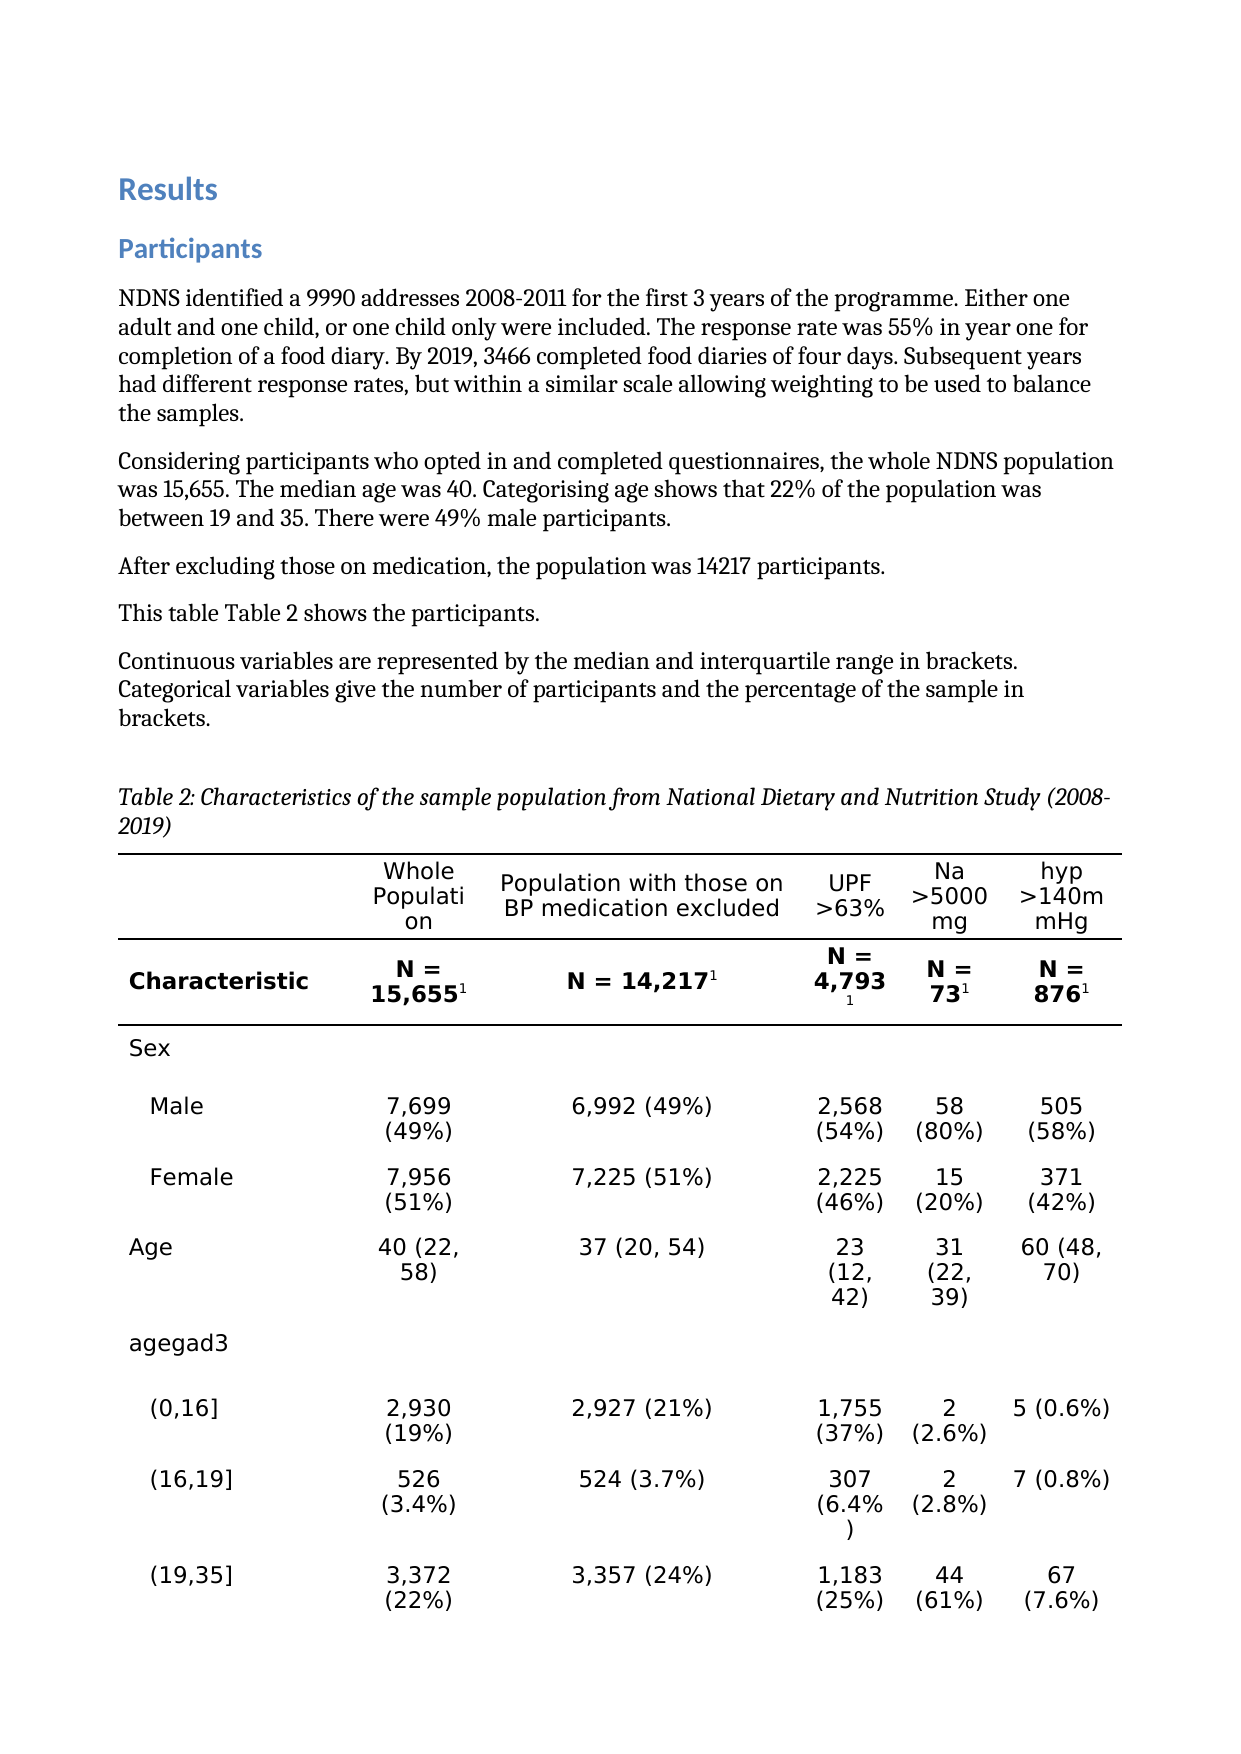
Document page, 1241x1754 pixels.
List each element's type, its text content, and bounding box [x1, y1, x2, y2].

table_cell 7,225 (51%) [482, 1155, 802, 1225]
table_header Whole Population [355, 855, 482, 938]
table_cell [1001, 1026, 1122, 1084]
table_cell 7,699 (49%) [355, 1084, 482, 1154]
table_cell 15 (20%) [898, 1155, 1001, 1225]
table_cell 3,357 (24%) [482, 1553, 802, 1624]
table_cell 505 (58%) [1001, 1084, 1122, 1154]
table_cell N = 731 [898, 940, 1001, 1024]
table_cell Age [118, 1225, 355, 1321]
table_cell [898, 1026, 1001, 1084]
table_cell 37 (20, 54) [482, 1225, 802, 1321]
table_cell [802, 1026, 898, 1084]
table_header hyp >140mmHg [1001, 855, 1122, 938]
table_cell Female [118, 1155, 355, 1225]
table_cell [1001, 1321, 1122, 1386]
table_cell 2,225 (46%) [802, 1155, 898, 1225]
text After excluding those on medication, the population was 14217 participants. [118, 552, 1122, 580]
table_header [118, 855, 355, 938]
table_cell Male [118, 1084, 355, 1154]
text This table Table 2 shows the participants. [118, 599, 1122, 628]
table_cell [482, 1026, 802, 1084]
table_cell 526 (3.4%) [355, 1457, 482, 1553]
table_cell 31 (22, 39) [898, 1225, 1001, 1321]
text Table 2: Characteristics of the sample population from National Dietary and Nutrition Study (2008-2019) [118, 783, 1122, 840]
table_cell 2 (2.8%) [898, 1457, 1001, 1553]
subtitle Results [118, 168, 1122, 209]
table_cell N = 14,2171 [482, 940, 802, 1024]
table_cell [482, 1321, 802, 1386]
table_cell 307 (6.4%) [802, 1457, 898, 1553]
table_cell 5 (0.6%) [1001, 1386, 1122, 1457]
table_cell [355, 1026, 482, 1084]
table_cell N = 8761 [1001, 940, 1122, 1024]
table_cell 524 (3.7%) [482, 1457, 802, 1553]
table_cell 1,183 (25%) [802, 1553, 898, 1624]
text Considering participants who opted in and completed questionnaires, the whole NDNS population was 15,655. The median age was 40. Categorising age shows that 22% of the population was between 19 and 35. There were 49% male participants. [118, 447, 1122, 533]
table_cell 44 (61%) [898, 1553, 1001, 1624]
table_cell 7,956 (51%) [355, 1155, 482, 1225]
table_header Population with those on BP medication excluded [482, 855, 802, 938]
table_cell (0,16] [118, 1386, 355, 1457]
table_cell agegad3 [118, 1321, 355, 1386]
table_cell (16,19] [118, 1457, 355, 1553]
table_cell 23 (12, 42) [802, 1225, 898, 1321]
table_cell Characteristic [118, 940, 355, 1024]
table_cell 40 (22, 58) [355, 1225, 482, 1321]
table_cell 6,992 (49%) [482, 1084, 802, 1154]
text NDNS identified a 9990 addresses 2008-2011 for the first 3 years of the programme. Either one adult and one child, or one child only were included. The response rate was 55% in year one for completion of a food diary. By 2019, 3466 completed food diaries of four days. Subsequent years had different response rates, but within a similar scale allowing weighting to be used to balance the samples. [118, 284, 1122, 428]
table_cell 2,930 (19%) [355, 1386, 482, 1457]
table_cell (19,35] [118, 1553, 355, 1624]
table_cell 3,372 (22%) [355, 1553, 482, 1624]
table_cell 2,927 (21%) [482, 1386, 802, 1457]
table_cell 67 (7.6%) [1001, 1553, 1122, 1624]
table_cell 60 (48, 70) [1001, 1225, 1122, 1321]
table_cell [802, 1321, 898, 1386]
table_cell N = 15,6551 [355, 940, 482, 1024]
table_cell Sex [118, 1026, 355, 1084]
table_cell 1,755 (37%) [802, 1386, 898, 1457]
table_header UPF >63% [802, 855, 898, 938]
subtitle Participants [118, 230, 1122, 265]
table_cell N = 4,7931 [802, 940, 898, 1024]
table_cell 2 (2.6%) [898, 1386, 1001, 1457]
table_cell [355, 1321, 482, 1386]
text Continuous variables are represented by the median and interquartile range in brackets. Categorical variables give the number of participants and the percentage of the sample in brackets. [118, 647, 1122, 733]
table_cell [898, 1321, 1001, 1386]
table_header Na >5000mg [898, 855, 1001, 938]
table_cell 7 (0.8%) [1001, 1457, 1122, 1553]
table_cell 2,568 (54%) [802, 1084, 898, 1154]
table_cell 371 (42%) [1001, 1155, 1122, 1225]
table_cell 58 (80%) [898, 1084, 1001, 1154]
